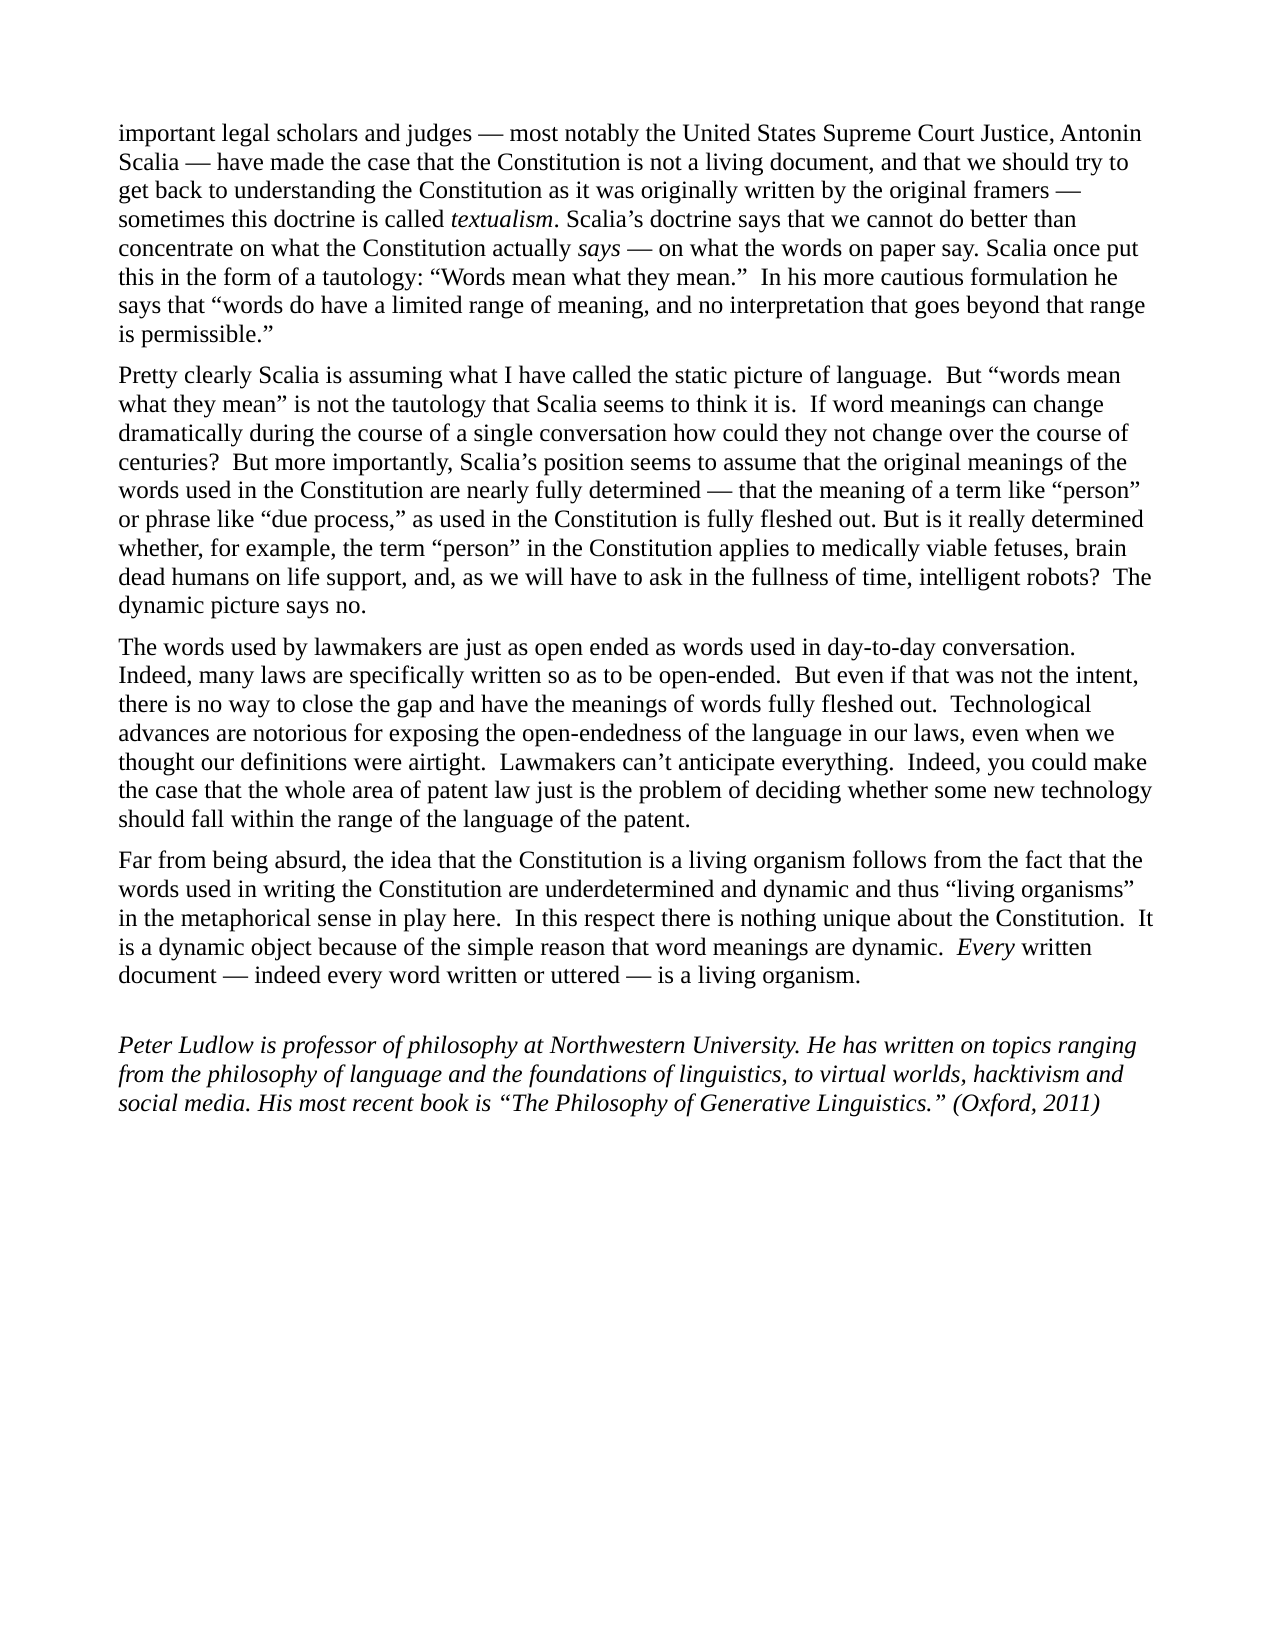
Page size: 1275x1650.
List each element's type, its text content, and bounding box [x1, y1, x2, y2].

text The words used by lawmakers are just as open ended as words used in day-to-day conversation. Indeed, many laws are specifically written so as to be open-ended. But even if that was not the intent, there is no way to close the gap and have the meanings of words fully fleshed out. Technological advances are notorious for exposing the open-endedness of the language in our laws, even when we thought our definitions were airtight. Lawmakers can’t anticipate everything. Indeed, you could make the case that the whole area of patent law just is the problem of deciding whether some new technology should fall within the range of the language of the patent. [118, 632, 1157, 833]
text Far from being absurd, the idea that the Constitution is a living organism follows from the fact that the words used in writing the Constitution are underdetermined and dynamic and thus “living organisms” in the metaphorical sense in play here. In this respect there is nothing unique about the Constitution. It is a dynamic object because of the simple reason that word meanings are dynamic. Every written document — indeed every word written or uttered — is a living organism. [118, 846, 1157, 989]
text Pretty clearly Scalia is assuming what I have called the static picture of language. But “words mean what they mean” is not the tautology that Scalia seems to think it is. If word meanings can change dramatically during the course of a single conversation how could they not change over the course of centuries? But more importantly, Scalia’s position seems to assume that the original meanings of the words used in the Constitution are nearly fully determined — that the meaning of a term like “person” or phrase like “due process,” as used in the Constitution is fully fleshed out. But is it really determined whether, for example, the term “person” in the Constitution applies to medically viable fetuses, brain dead humans on life support, and, as we will have to ask in the fullness of time, intelligent robots? The dynamic picture says no. [118, 361, 1157, 619]
text Peter Ludlow is professor of philosophy at Northwestern University. He has written on topics ranging from the philosophy of language and the foundations of linguistics, to virtual worlds, hacktivism and social media. His most recent book is “The Philosophy of Generative Linguistics.” (Oxford, 2011) [118, 1031, 1157, 1117]
text important legal scholars and judges — most notably the United States Supreme Court Justice, Antonin Scalia — have made the case that the Constitution is not a living document, and that we should try to get back to understanding the Constitution as it was originally written by the original framers — sometimes this doctrine is called textualism. Scalia’s doctrine says that we cannot do better than concentrate on what the Constitution actually says — on what the words on paper say. Scalia once put this in the form of a tautology: “Words mean what they mean.” In his more cautious formulation he says that “words do have a limited range of meaning, and no interpretation that goes beyond that range is permissible.” [118, 118, 1157, 348]
